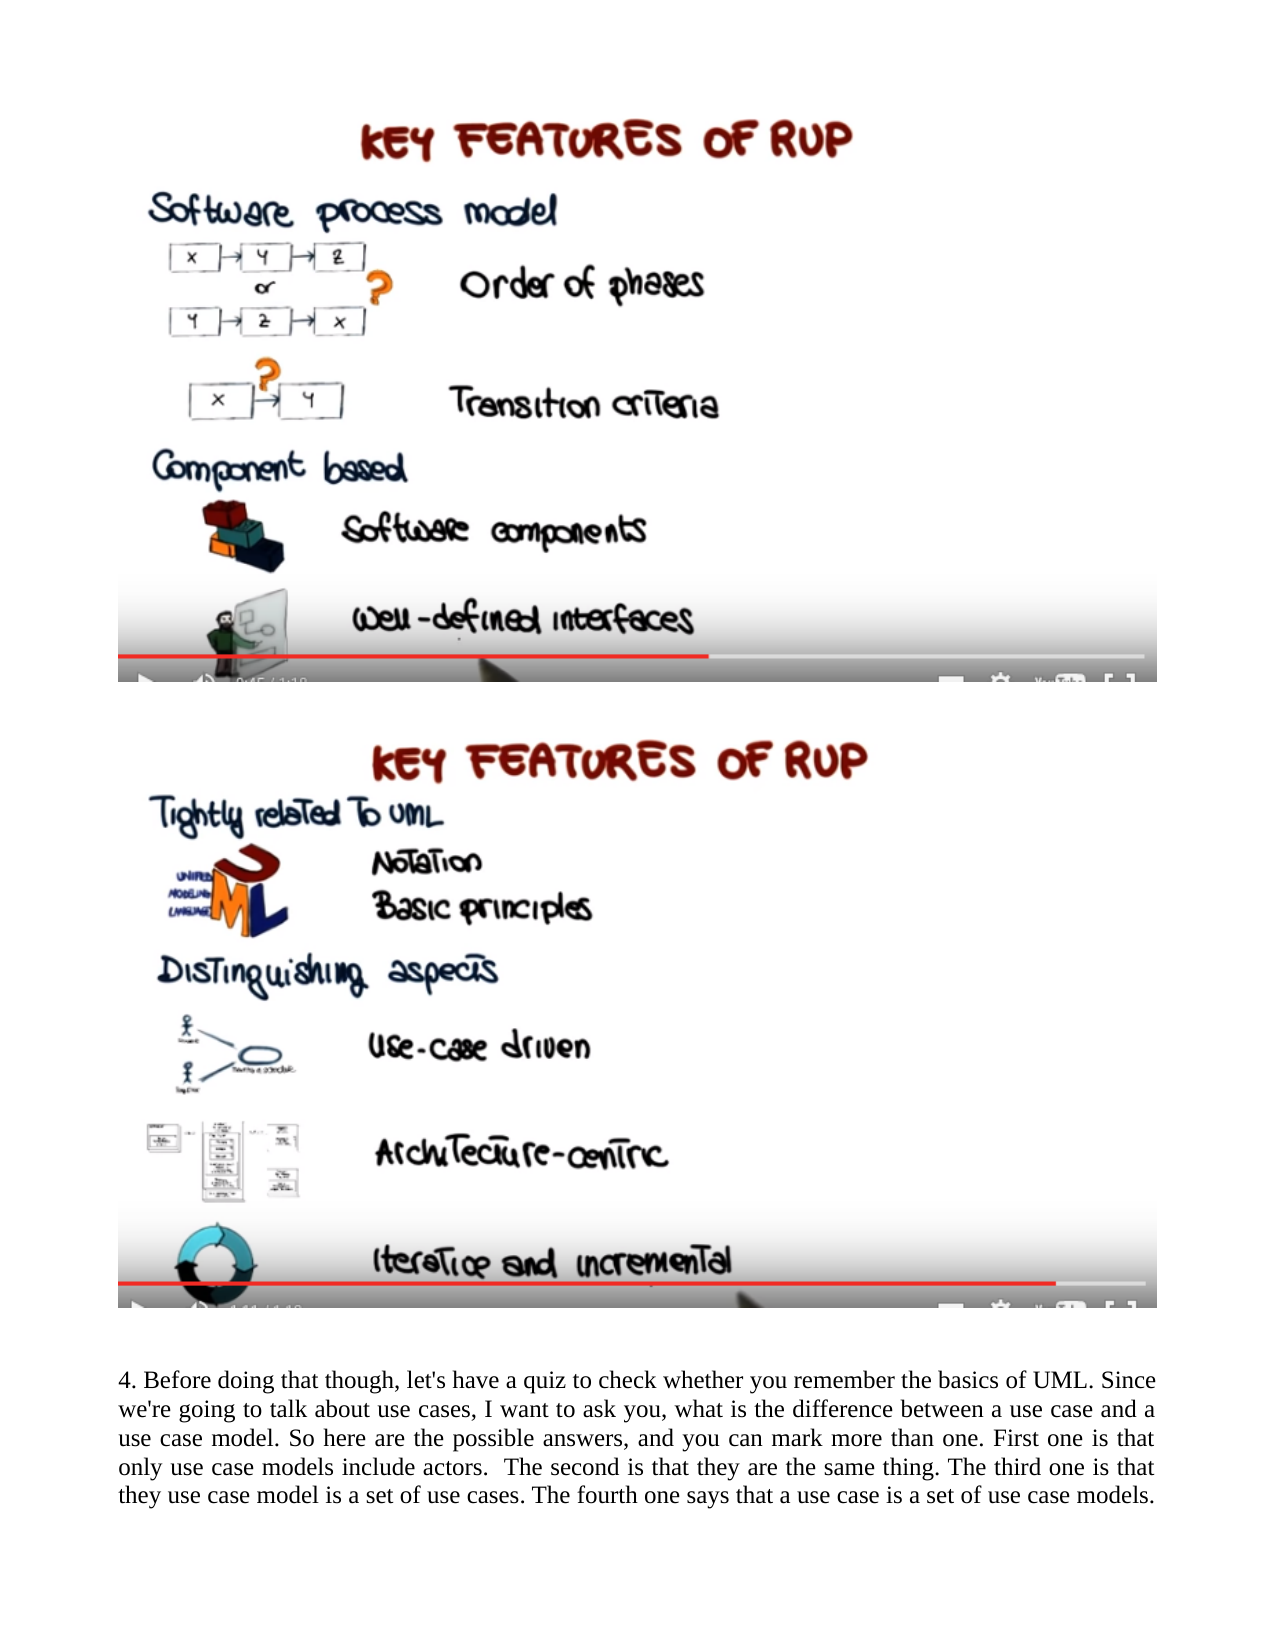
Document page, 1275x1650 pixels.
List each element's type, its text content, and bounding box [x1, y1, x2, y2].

picture [118, 118, 1157, 682]
picture [118, 738, 1157, 1308]
text 4. Before doing that though, let's have a quiz to check whether you remember the basics of UML. Since we're going to talk about use cases, I want to ask you, what is the difference between a use case and a use case model. So here are the possible answers, and you can mark more than one. First one is that only use case models include actors. The second is that they are the same thing. The third one is that they use case model is a set of use cases. The fourth one says that a use case is a set of use case models. [118, 1365, 1157, 1509]
